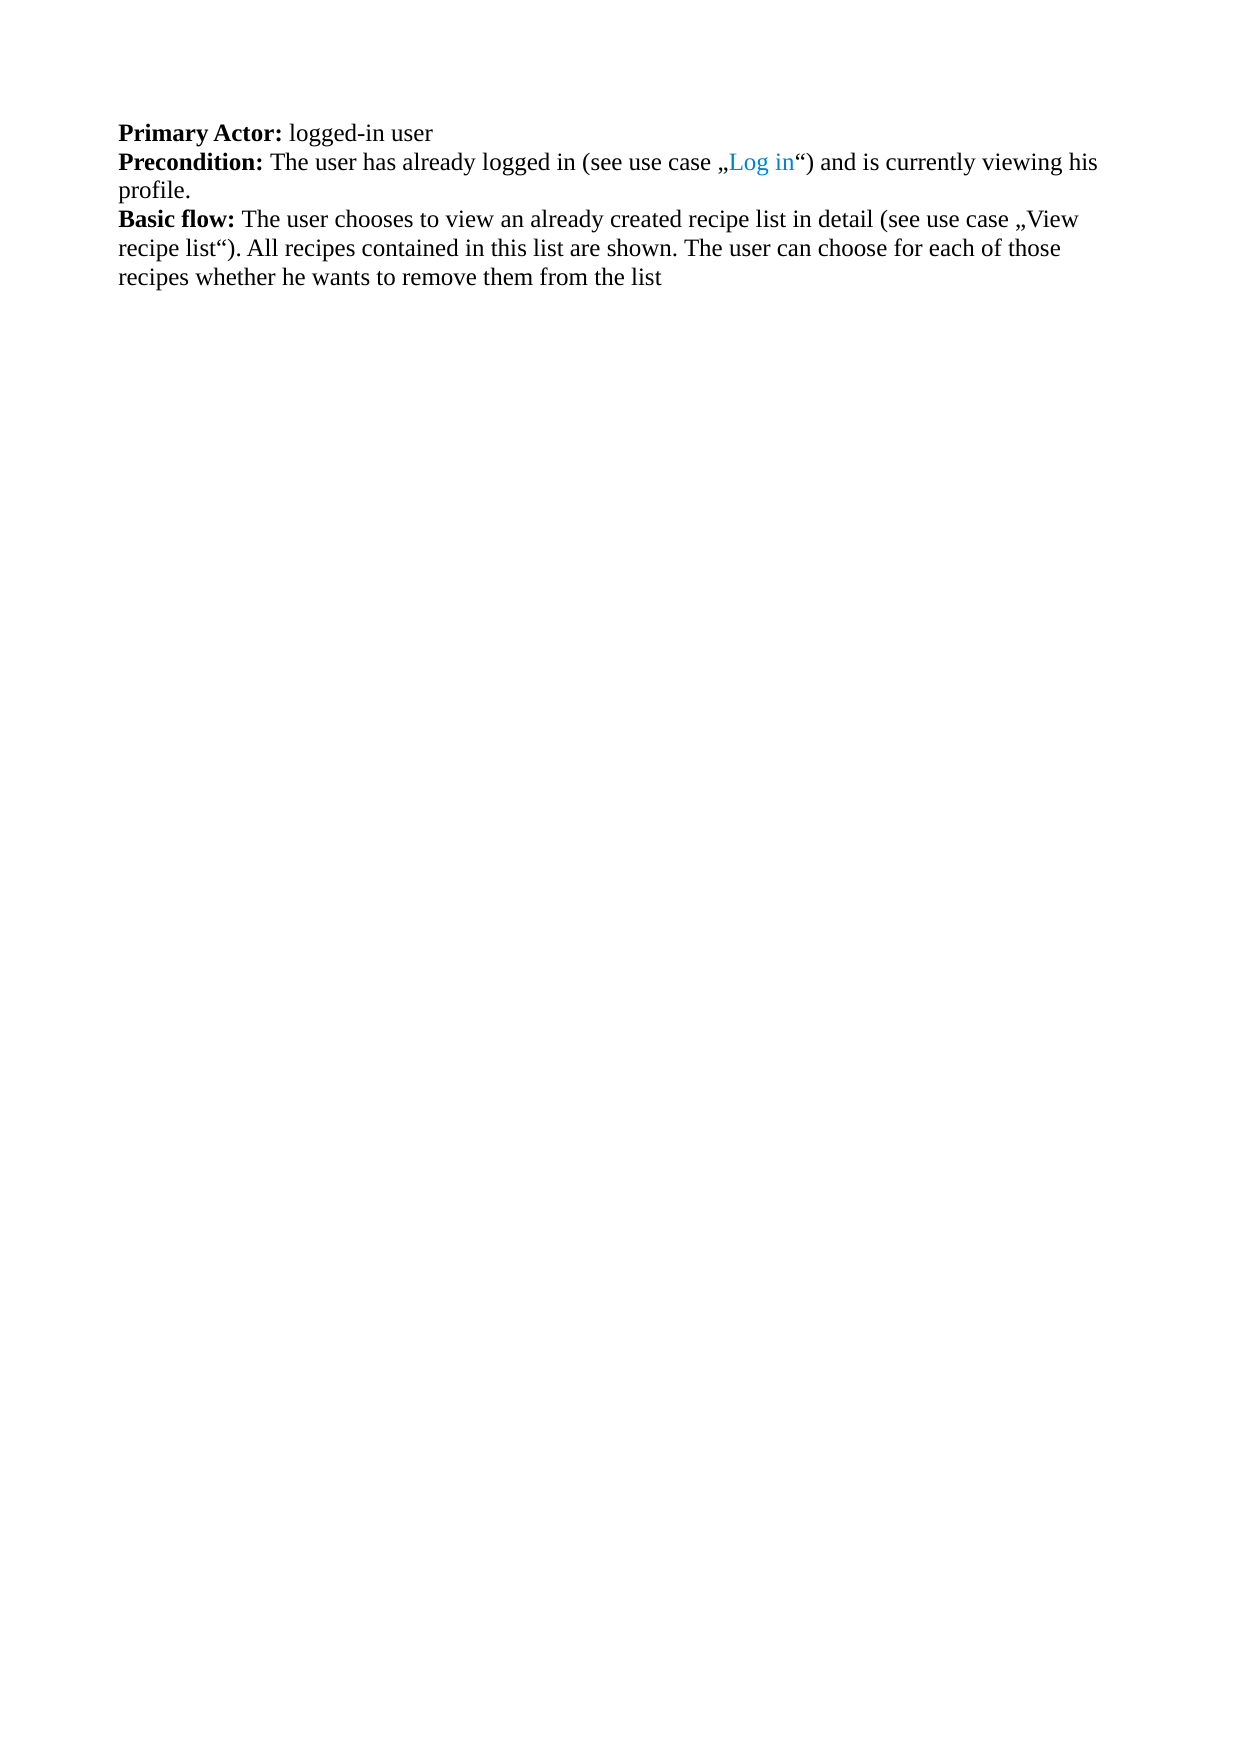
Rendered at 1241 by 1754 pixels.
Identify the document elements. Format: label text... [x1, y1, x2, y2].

text Precondition: The user has already logged in (see use case „Log in“) and is currently viewing his profile. [118, 147, 1122, 204]
text Basic flow: The user chooses to view an already created recipe list in detail (see use case „View recipe list“). All recipes contained in this list are shown. The user can choose for each of those recipes whether he wants to remove them from the list [118, 204, 1122, 291]
text Primary Actor: logged-in user [118, 118, 1122, 147]
